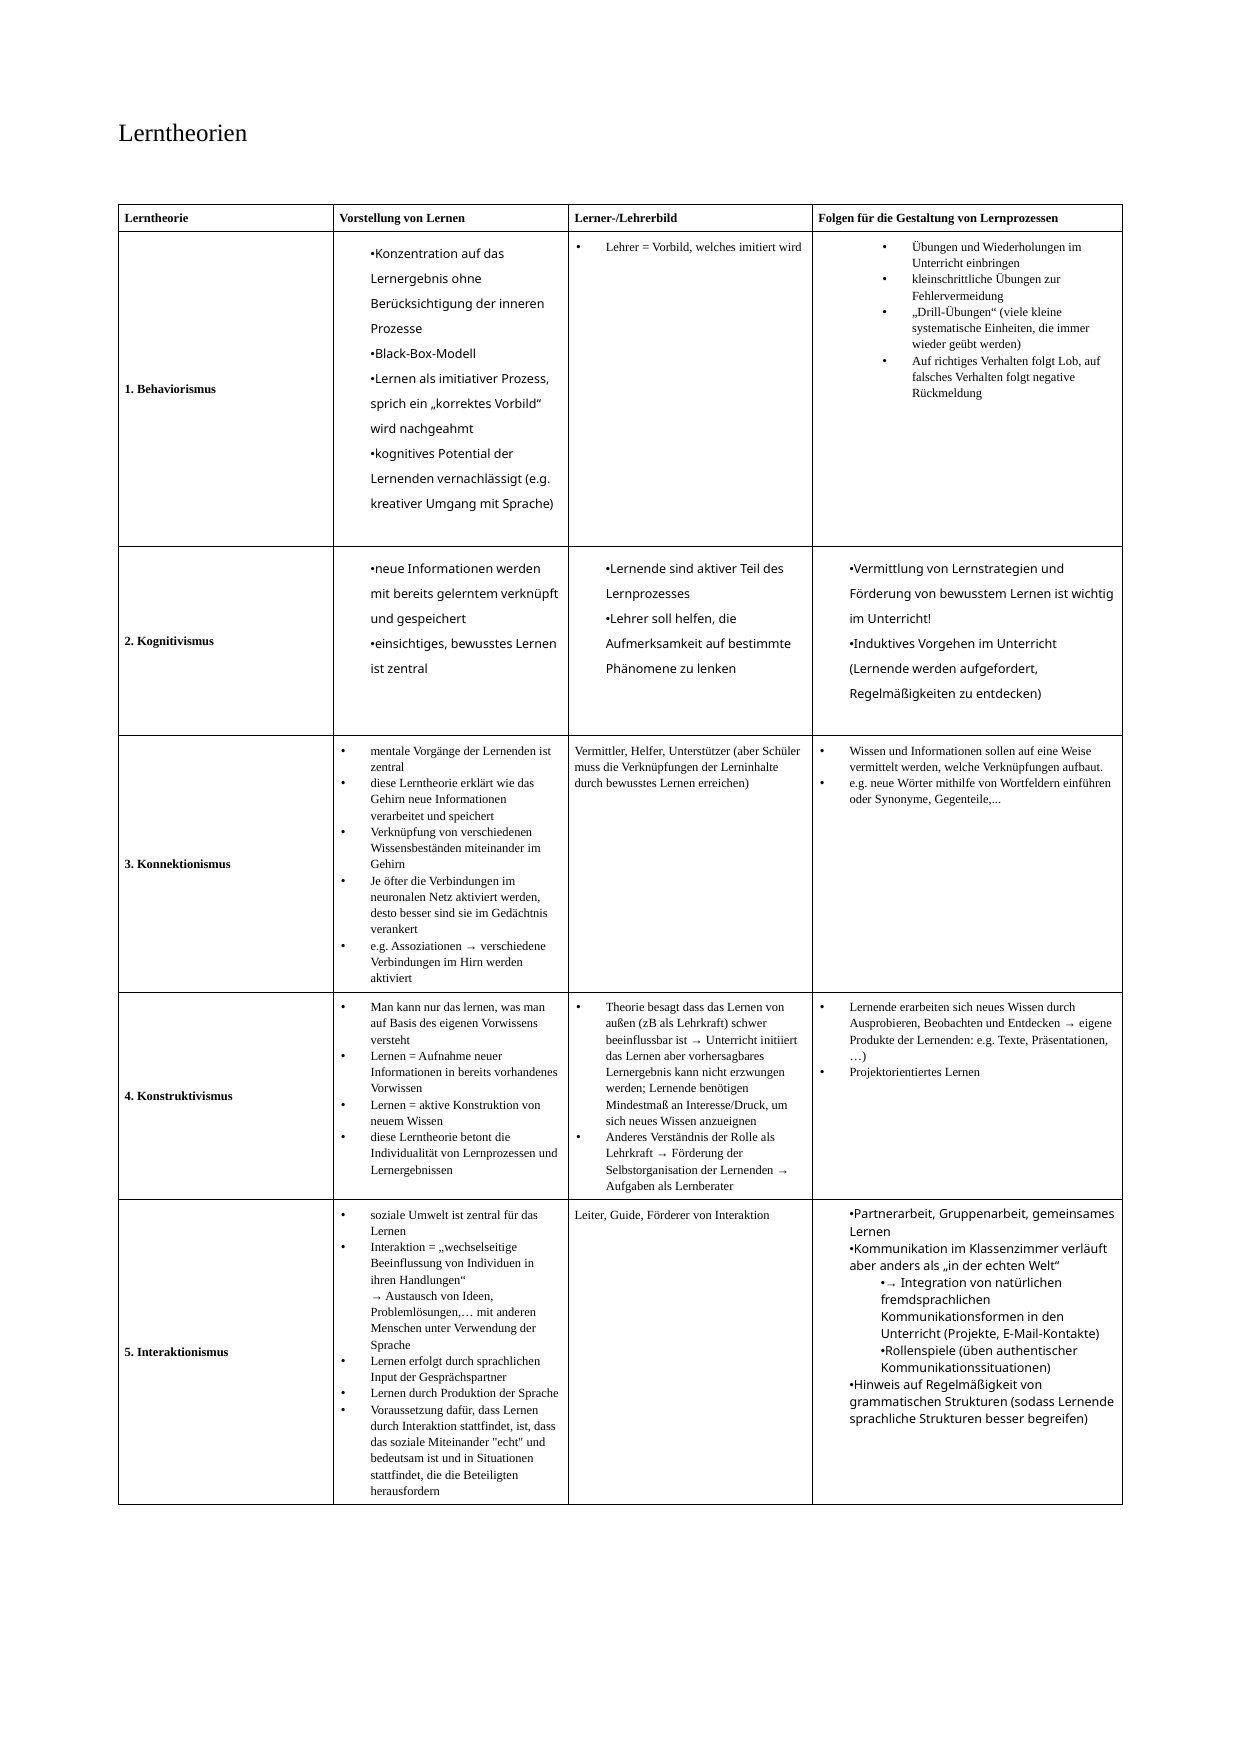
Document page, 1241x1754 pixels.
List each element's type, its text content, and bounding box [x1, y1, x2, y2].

text Lerntheorien [118, 118, 1122, 147]
table_cell 1. Behaviorismus [119, 232, 333, 546]
table_cell 3. Konnektionismus [119, 736, 333, 992]
table_header Folgen für die Gestaltung von Lernprozessen [813, 205, 1122, 231]
table_cell Leiter, Guide, Förderer von Interaktion [569, 1200, 812, 1504]
table_cell 5. Interaktionismus [119, 1200, 333, 1504]
table_cell Lernende erarbeiten sich neues Wissen durch Ausprobieren, Beobachten und Entdecken → eigene Produkte der Lernenden: e.g. Texte, Präsentationen,…) Projektorientiertes Lernen [813, 993, 1122, 1199]
table_cell Partnerarbeit, Gruppenarbeit, gemeinsames Lernen Kommunikation im Klassenzimmer verläuft aber anders als „in der echten Welt“ → Integration von natürlichen fremdsprachlichen Kommunikationsformen in den Unterricht (Projekte, E-Mail-Kontakte) Rollenspiele (üben authentischer Kommunikationssituationen) Hinweis auf Regelmäßigkeit von grammatischen Strukturen (sodass Lernende sprachliche Strukturen besser begreifen) [813, 1200, 1122, 1504]
table_cell Man kann nur das lernen, was man auf Basis des eigenen Vorwissens versteht Lernen = Aufnahme neuer Informationen in bereits vorhandenes Vorwissen Lernen = aktive Konstruktion von neuem Wissen diese Lerntheorie betont die Individualität von Lernprozessen und Lernergebnissen [334, 993, 568, 1199]
table_cell Konzentration auf das Lernergebnis ohne Berücksichtigung der inneren Prozesse Black-Box-Modell Lernen als imitiativer Prozess, sprich ein „korrektes Vorbild“ wird nachgeahmt kognitives Potential der Lernenden vernachlässigt (e.g. kreativer Umgang mit Sprache) [334, 232, 568, 546]
table_cell Lehrer = Vorbild, welches imitiert wird [569, 232, 812, 546]
table_cell Wissen und Informationen sollen auf eine Weise vermittelt werden, welche Verknüpfungen aufbaut. e.g. neue Wörter mithilfe von Wortfeldern einführen oder Synonyme, Gegenteile,... [813, 736, 1122, 992]
table_cell Lernende sind aktiver Teil des Lernprozesses Lehrer soll helfen, die Aufmerksamkeit auf bestimmte Phänomene zu lenken [569, 547, 812, 735]
table_cell Theorie besagt dass das Lernen von außen (zB als Lehrkraft) schwer beeinflussbar ist → Unterricht initiiert das Lernen aber vorhersagbares Lernergebnis kann nicht erzwungen werden; Lernende benötigen Mindestmaß an Interesse/Druck, um sich neues Wissen anzueignen Anderes Verständnis der Rolle als Lehrkraft → Förderung der Selbstorganisation der Lernenden → Aufgaben als Lernberater [569, 993, 812, 1199]
table_cell mentale Vorgänge der Lernenden ist zentral diese Lerntheorie erklärt wie das Gehirn neue Informationen verarbeitet und speichert Verknüpfung von verschiedenen Wissensbeständen miteinander im Gehirn Je öfter die Verbindungen im neuronalen Netz aktiviert werden, desto besser sind sie im Gedächtnis verankert e.g. Assoziationen → verschiedene Verbindungen im Hirn werden aktiviert [334, 736, 568, 992]
table_header Lerntheorie [119, 205, 333, 231]
table_cell soziale Umwelt ist zentral für das Lernen Interaktion = „wechselseitige Beeinflussung von Individuen in ihren Handlungen“ → Austausch von Ideen, Problemlösungen,… mit anderen Menschen unter Verwendung der Sprache Lernen erfolgt durch sprachlichen Input der Gesprächspartner Lernen durch Produktion der Sprache Voraussetzung dafür, dass Lernen durch Interaktion stattfindet, ist, dass das soziale Miteinander "echt" und bedeutsam ist und in Situationen stattfindet, die die Beteiligten herausfordern [334, 1200, 568, 1504]
table_header Vorstellung von Lernen [334, 205, 568, 231]
table_cell Vermittlung von Lernstrategien und Förderung von bewusstem Lernen ist wichtig im Unterricht! Induktives Vorgehen im Unterricht (Lernende werden aufgefordert, Regelmäßigkeiten zu entdecken) [813, 547, 1122, 735]
table_cell 2. Kognitivismus [119, 547, 333, 735]
table_cell 4. Konstruktivismus [119, 993, 333, 1199]
table_cell neue Informationen werden mit bereits gelerntem verknüpft und gespeichert einsichtiges, bewusstes Lernen ist zentral [334, 547, 568, 735]
table_header Lerner-/Lehrerbild [569, 205, 812, 231]
table_cell Vermittler, Helfer, Unterstützer (aber Schüler muss die Verknüpfungen der Lerninhalte durch bewusstes Lernen erreichen) [569, 736, 812, 992]
table_cell Übungen und Wiederholungen im Unterricht einbringen kleinschrittliche Übungen zur Fehlervermeidung „Drill-Übungen“ (viele kleine systematische Einheiten, die immer wieder geübt werden) Auf richtiges Verhalten folgt Lob, auf falsches Verhalten folgt negative Rückmeldung [813, 232, 1122, 546]
